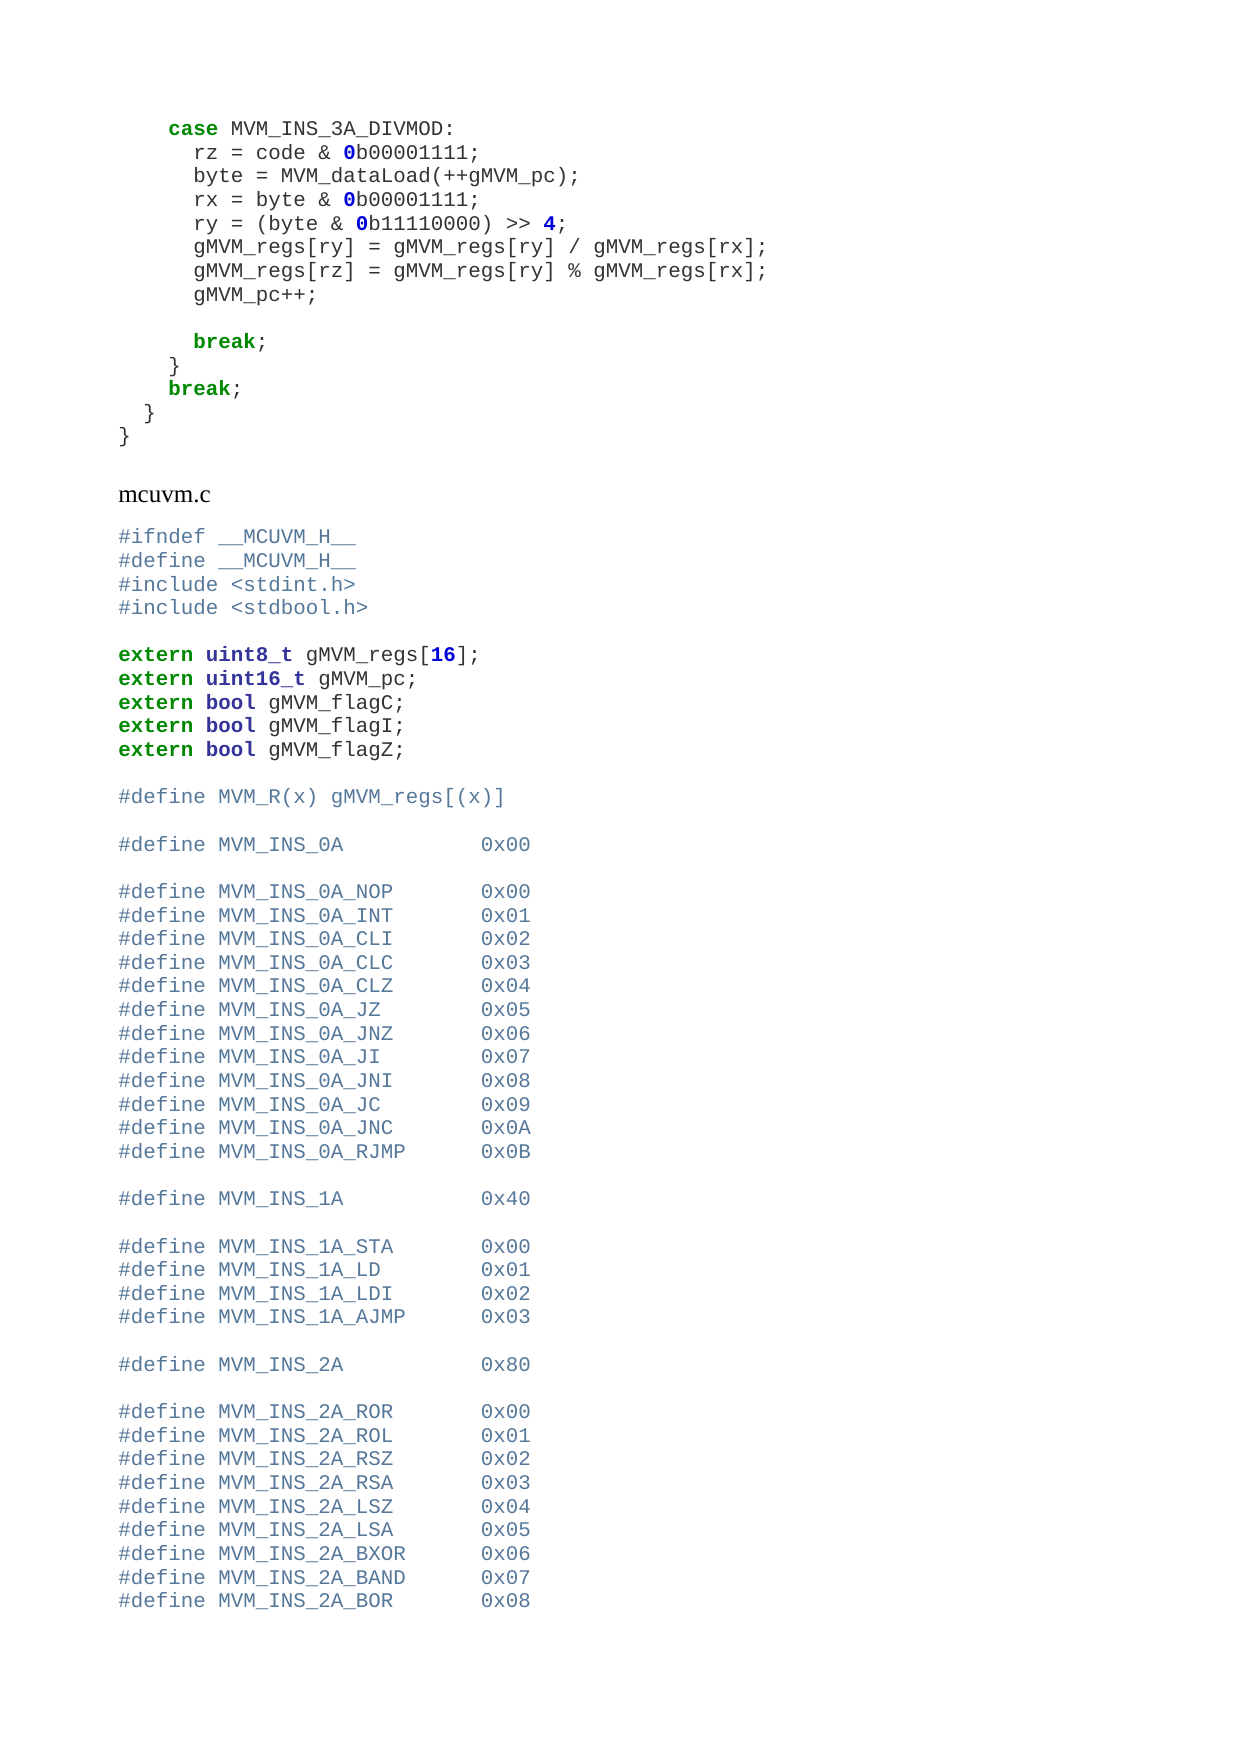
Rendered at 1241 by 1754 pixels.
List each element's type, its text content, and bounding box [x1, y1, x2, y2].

text gMVM_regs[ry] = gMVM_regs[ry] / gMVM_regs[rx]; [118, 236, 1122, 260]
text #include <stdbool.h> [118, 597, 1122, 621]
text #define MVM_INS_1A_STA 0x00 [118, 1236, 1122, 1259]
text } [118, 354, 1122, 378]
text #define __MCUVM_H__ [118, 550, 1122, 573]
text #define MVM_INS_2A_ROL 0x01 [118, 1425, 1122, 1448]
text mcuvm.c [118, 479, 1122, 507]
text #define MVM_INS_0A_JC 0x09 [118, 1094, 1122, 1117]
text rz = code & 0b00001111; [118, 142, 1122, 165]
text #define MVM_INS_2A_RSA 0x03 [118, 1472, 1122, 1496]
text #define MVM_INS_2A_ROR 0x00 [118, 1401, 1122, 1425]
text #define MVM_INS_0A_JNZ 0x06 [118, 1023, 1122, 1046]
text byte = MVM_dataLoad(++gMVM_pc); [118, 165, 1122, 189]
text gMVM_regs[rz] = gMVM_regs[ry] % gMVM_regs[rx]; [118, 260, 1122, 284]
text #define MVM_INS_2A_BAND 0x07 [118, 1567, 1122, 1590]
text extern uint8_t gMVM_regs[16]; [118, 644, 1122, 668]
text #define MVM_INS_1A 0x40 [118, 1188, 1122, 1212]
text extern uint16_t gMVM_pc; [118, 668, 1122, 692]
text extern bool gMVM_flagI; [118, 715, 1122, 739]
text #define MVM_INS_2A 0x80 [118, 1354, 1122, 1377]
text #define MVM_INS_0A_INT 0x01 [118, 904, 1122, 928]
text #define MVM_INS_1A_LD 0x01 [118, 1259, 1122, 1283]
text #define MVM_R(x) gMVM_regs[(x)] [118, 786, 1122, 810]
text } [118, 426, 1122, 449]
text #define MVM_INS_0A_NOP 0x00 [118, 881, 1122, 904]
text break; [118, 331, 1122, 354]
text break; [118, 378, 1122, 402]
text #define MVM_INS_2A_BOR 0x08 [118, 1590, 1122, 1614]
text #define MVM_INS_0A_CLI 0x02 [118, 928, 1122, 952]
text gMVM_pc++; [118, 284, 1122, 307]
text #define MVM_INS_0A_JI 0x07 [118, 1046, 1122, 1070]
text #define MVM_INS_1A_AJMP 0x03 [118, 1307, 1122, 1330]
text #define MVM_INS_0A 0x00 [118, 834, 1122, 857]
text #define MVM_INS_0A_CLC 0x03 [118, 952, 1122, 976]
text #ifndef __MCUVM_H__ [118, 526, 1122, 550]
text #define MVM_INS_0A_JZ 0x05 [118, 999, 1122, 1023]
text ry = (byte & 0b11110000) >> 4; [118, 213, 1122, 236]
text rx = byte & 0b00001111; [118, 189, 1122, 213]
text #define MVM_INS_0A_JNC 0x0A [118, 1117, 1122, 1141]
text #define MVM_INS_0A_JNI 0x08 [118, 1070, 1122, 1094]
text #define MVM_INS_0A_CLZ 0x04 [118, 976, 1122, 999]
text #define MVM_INS_1A_LDI 0x02 [118, 1283, 1122, 1307]
text extern bool gMVM_flagZ; [118, 739, 1122, 763]
text #define MVM_INS_0A_RJMP 0x0B [118, 1141, 1122, 1165]
text #define MVM_INS_2A_RSZ 0x02 [118, 1448, 1122, 1472]
text #define MVM_INS_2A_LSZ 0x04 [118, 1496, 1122, 1519]
text #define MVM_INS_2A_BXOR 0x06 [118, 1543, 1122, 1567]
text #include <stdint.h> [118, 573, 1122, 597]
text extern bool gMVM_flagC; [118, 692, 1122, 715]
text case MVM_INS_3A_DIVMOD: [118, 118, 1122, 142]
text #define MVM_INS_2A_LSA 0x05 [118, 1519, 1122, 1543]
text } [118, 402, 1122, 426]
